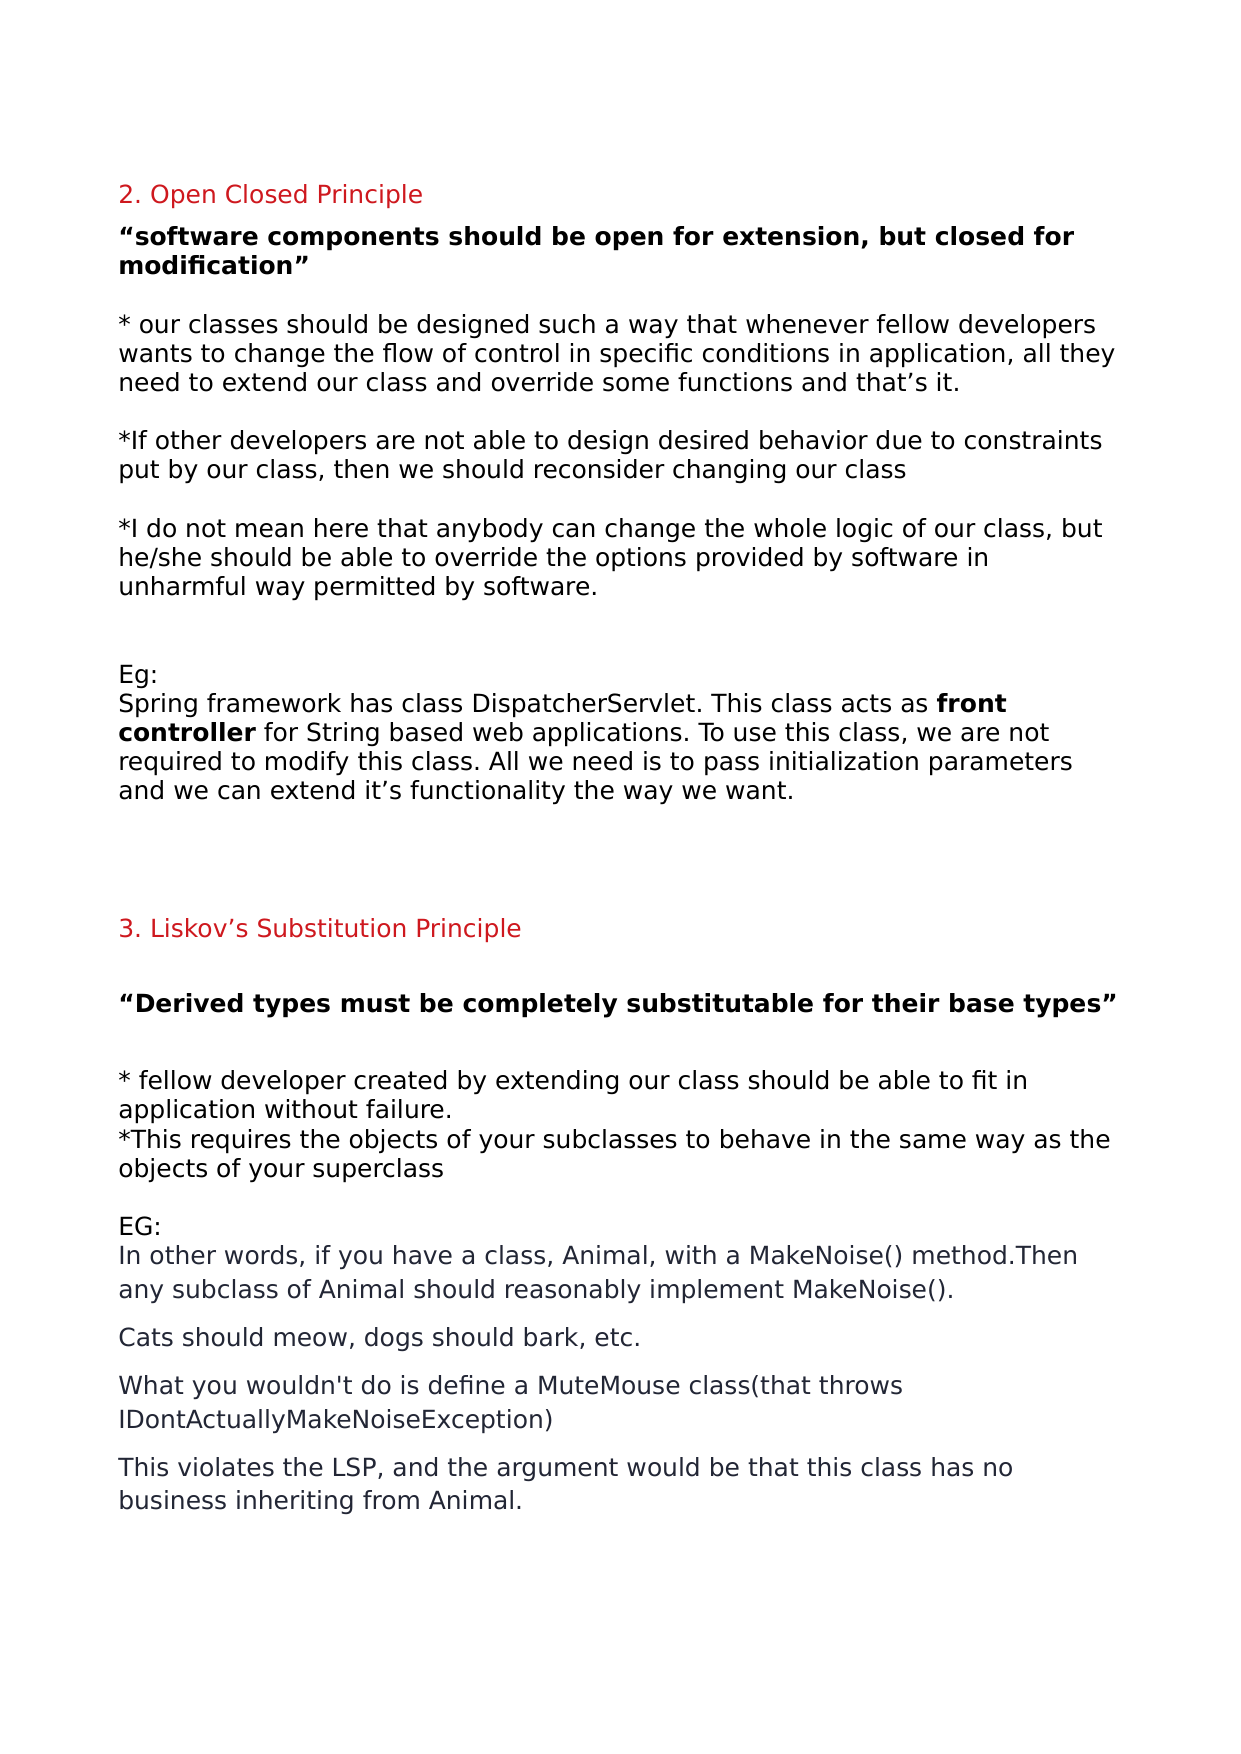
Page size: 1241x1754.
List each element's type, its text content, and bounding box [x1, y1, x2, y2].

text * fellow developer created by extending our class should be able to fit in application without failure. [118, 1066, 1122, 1125]
text *This requires the objects of your subclasses to behave in the same way as the objects of your superclass [118, 1125, 1122, 1183]
text What you wouldn't do is define a MuteMouse class(that throws IDontActuallyMakeNoiseException) [118, 1371, 1122, 1434]
text *If other developers are not able to design desired behavior due to constraints put by our class, then we should reconsider changing our class [118, 426, 1122, 485]
text “software components should be open for extension, but closed for modification” [118, 222, 1122, 281]
text EG: [118, 1212, 1122, 1241]
text This violates the LSP, and the argument would be that this class has no business inheriting from Animal. [118, 1453, 1122, 1516]
text *I do not mean here that anybody can change the whole logic of our class, but he/she should be able to override the options provided by software in unharmful way permitted by software. [118, 514, 1122, 601]
subtitle 3. Liskov’s Substitution Principle [118, 914, 1122, 943]
text * our classes should be designed such a way that whenever fellow developers wants to change the flow of control in specific conditions in application, all they need to extend our class and override some functions and that’s it. [118, 310, 1122, 397]
text Eg: [118, 660, 1122, 689]
text Cats should meow, dogs should bark, etc. [118, 1323, 1122, 1352]
subtitle 2. Open Closed Principle [118, 181, 1122, 210]
text “Derived types must be completely substitutable for their base types” [118, 956, 1122, 1018]
text Spring framework has class DispatcherServlet. This class acts as front controller for String based web applications. To use this class, we are not required to modify this class. All we need is to pass initialization parameters and we can extend it’s functionality the way we want. [118, 689, 1122, 806]
text In other words, if you have a class, Animal, with a MakeNoise() method.Then any subclass of Animal should reasonably implement MakeNoise(). [118, 1241, 1122, 1304]
